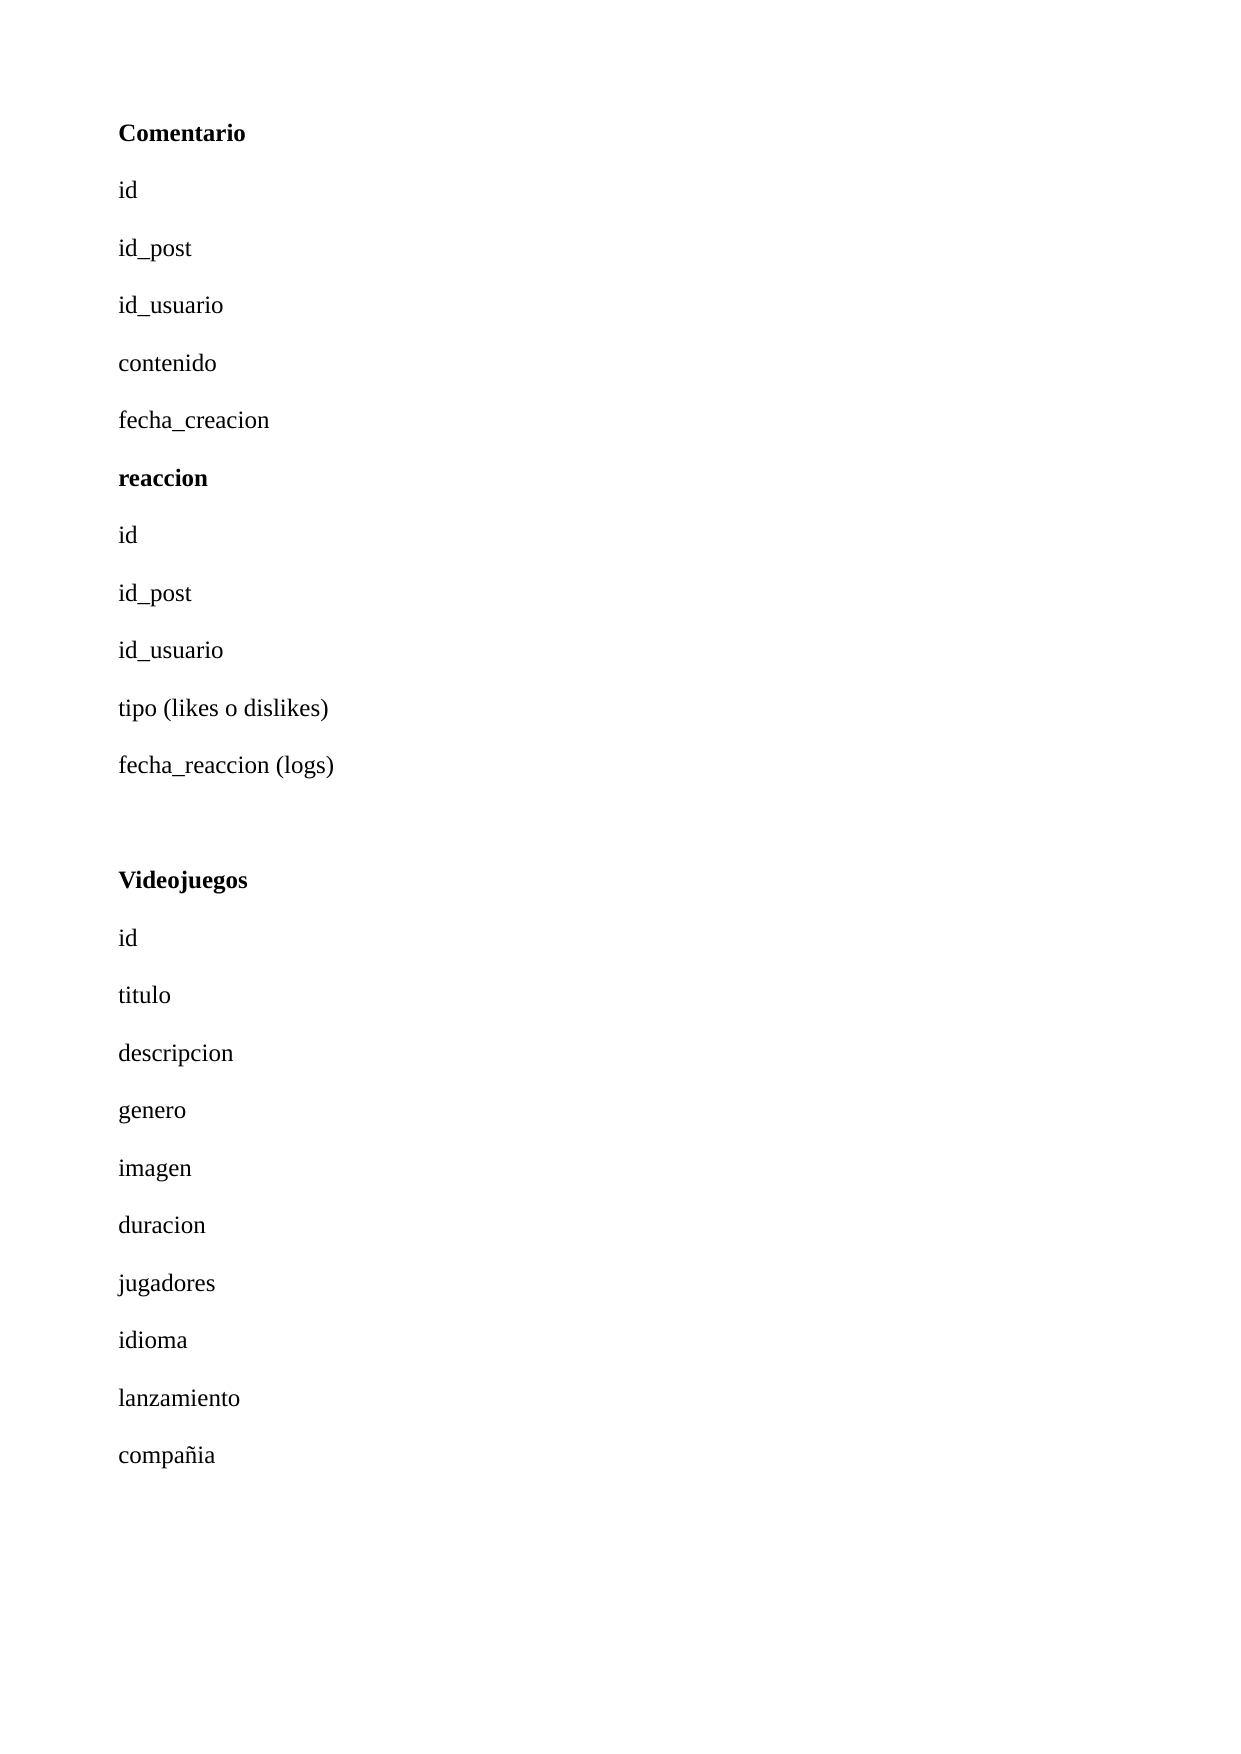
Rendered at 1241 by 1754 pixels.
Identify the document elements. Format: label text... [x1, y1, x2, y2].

text lanzamiento [118, 1383, 1122, 1412]
text idioma [118, 1326, 1122, 1354]
text duracion [118, 1211, 1122, 1239]
text id_post [118, 233, 1122, 262]
text id [118, 176, 1122, 204]
text id [118, 923, 1122, 952]
text imagen [118, 1153, 1122, 1182]
text tipo (likes o dislikes) [118, 693, 1122, 722]
text fecha_creacion [118, 406, 1122, 434]
text compañia [118, 1441, 1122, 1469]
text fecha_reaccion (logs) [118, 751, 1122, 779]
text Videojuegos [118, 866, 1122, 894]
text Comentario [118, 118, 1122, 147]
text id_post [118, 578, 1122, 607]
text id_usuario [118, 291, 1122, 319]
text jugadores [118, 1268, 1122, 1297]
text reaccion [118, 463, 1122, 492]
text descripcion [118, 1038, 1122, 1067]
text genero [118, 1096, 1122, 1124]
text id_usuario [118, 636, 1122, 664]
text titulo [118, 981, 1122, 1009]
text contenido [118, 348, 1122, 377]
text id [118, 521, 1122, 549]
